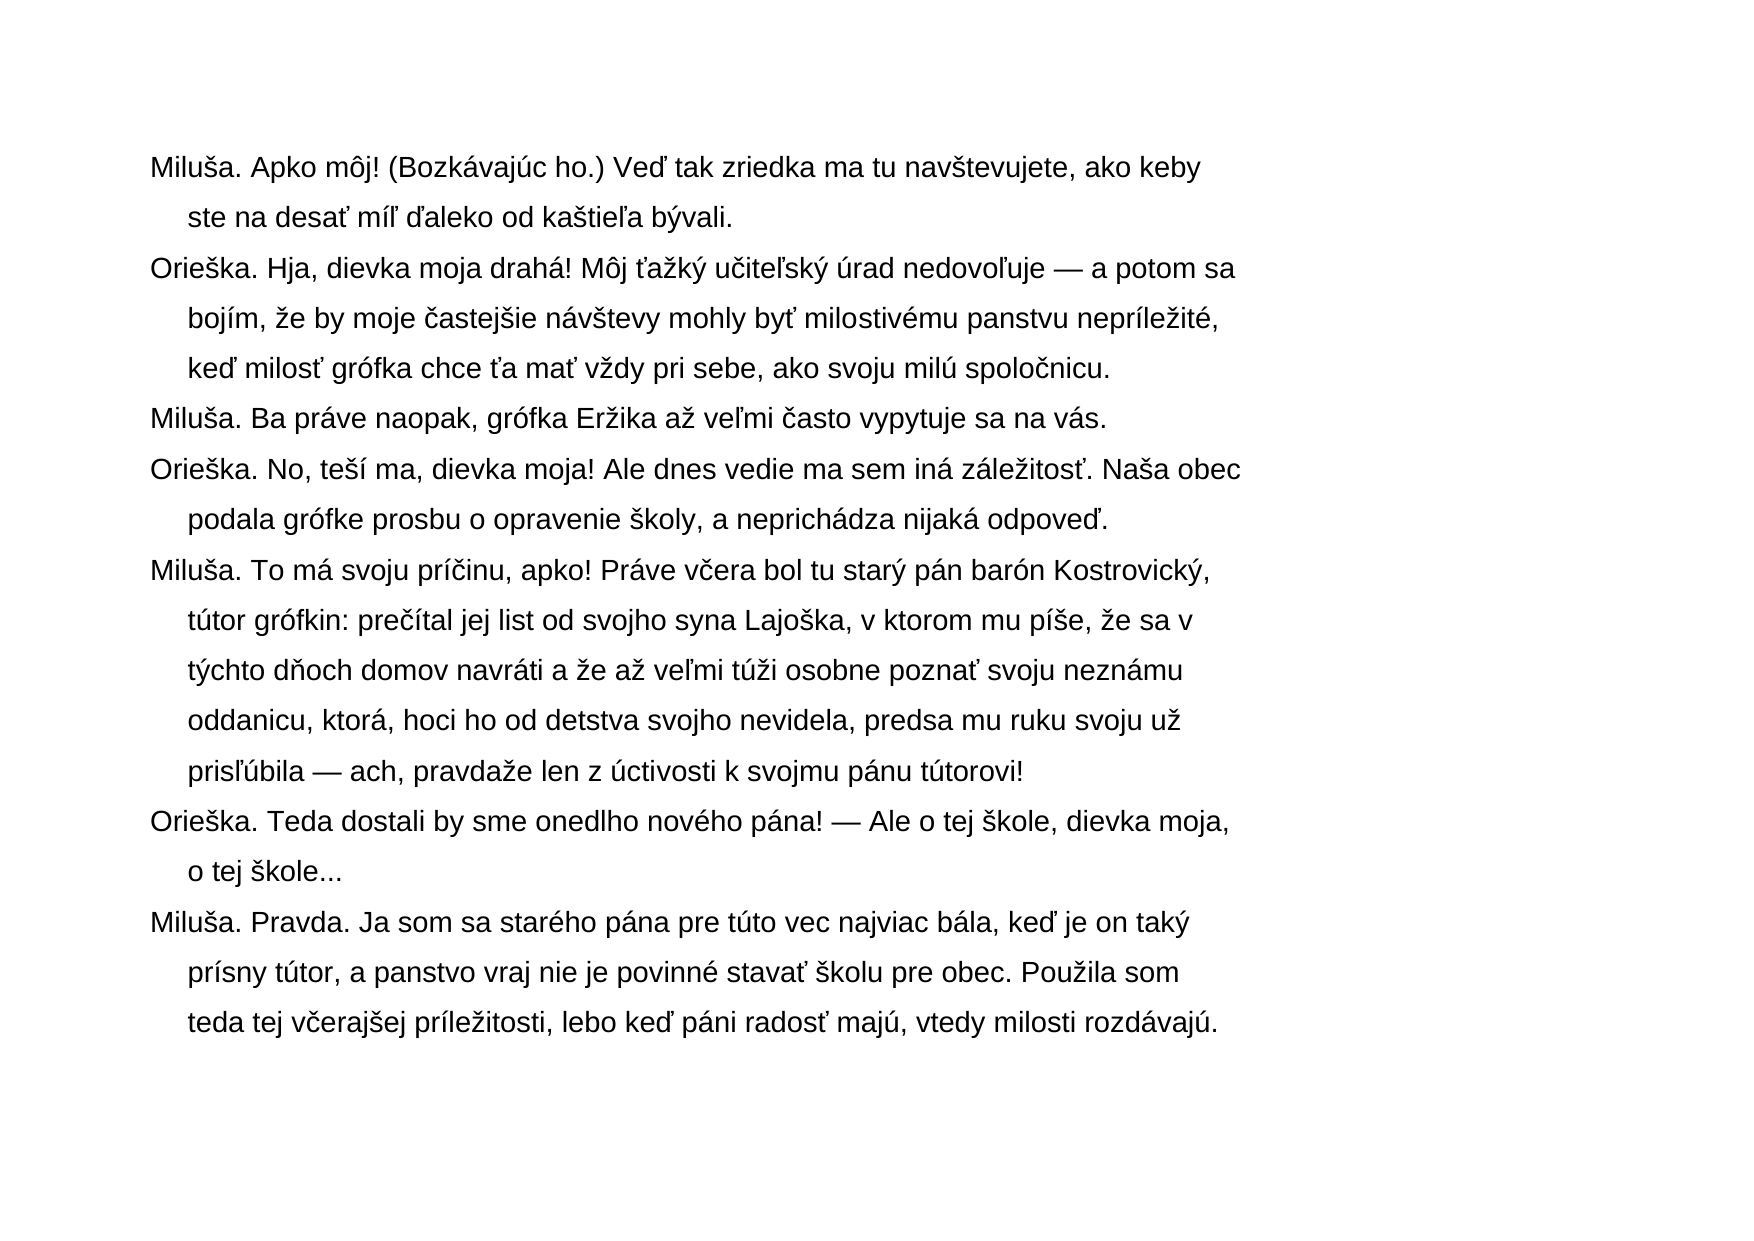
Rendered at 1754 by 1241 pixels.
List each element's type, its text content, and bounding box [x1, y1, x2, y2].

text Miluša. Apko môj! (Bozkávajúc ho.) Veď tak zriedka ma tu navštevujete, ako keby ste na desať míľ ďaleko od kaštieľa bývali. [150, 150, 1243, 234]
text Miluša. To má svoju príčinu, apko! Práve včera bol tu starý pán barón Kostrovický, tútor grófkin: prečítal jej list od svojho syna Lajoška, v ktorom mu píše, že sa v týchto dňoch domov navráti a že až veľmi túži osobne poznať svoju neznámu oddanicu, ktorá, hoci ho od detstva svojho nevidela, predsa mu ruku svoju už prisľúbila — ach, pravdaže len z úcti­vosti k svojmu pánu tútorovi! [150, 552, 1243, 787]
text Orieška. Teda dostali by sme onedlho nového pána! — Ale o tej škole, dievka moja, o tej škole... [150, 804, 1243, 888]
text Miluša. Ba práve naopak, grófka Eržika až veľmi často vypytuje sa na vás. [150, 402, 1243, 435]
text Orieška. No, teší ma, dievka moja! Ale dnes vedie ma sem iná záležitosť. Naša obec podala grófke prosbu o opravenie školy, a neprichádza nijaká odpoveď. [150, 452, 1243, 536]
text Miluša. Pravda. Ja som sa starého pána pre túto vec najviac bála, keď je on taký prísny tútor, a panstvo vraj nie je povinné stavať školu pre obec. Použila som teda tej vče­rajšej príležitosti, lebo keď páni radosť majú, vtedy milosti rozdávajú. [150, 905, 1243, 1039]
text Orieška. Hja, dievka moja drahá! Môj ťažký učiteľský úrad nedovoľuje — a potom sa bojím, že by moje častejšie návštevy mohly byť milo­stivému panstvu nepríležité, keď milosť grófka chce ťa mať vždy pri sebe, ako svoju milú spoločnicu. [150, 251, 1243, 385]
